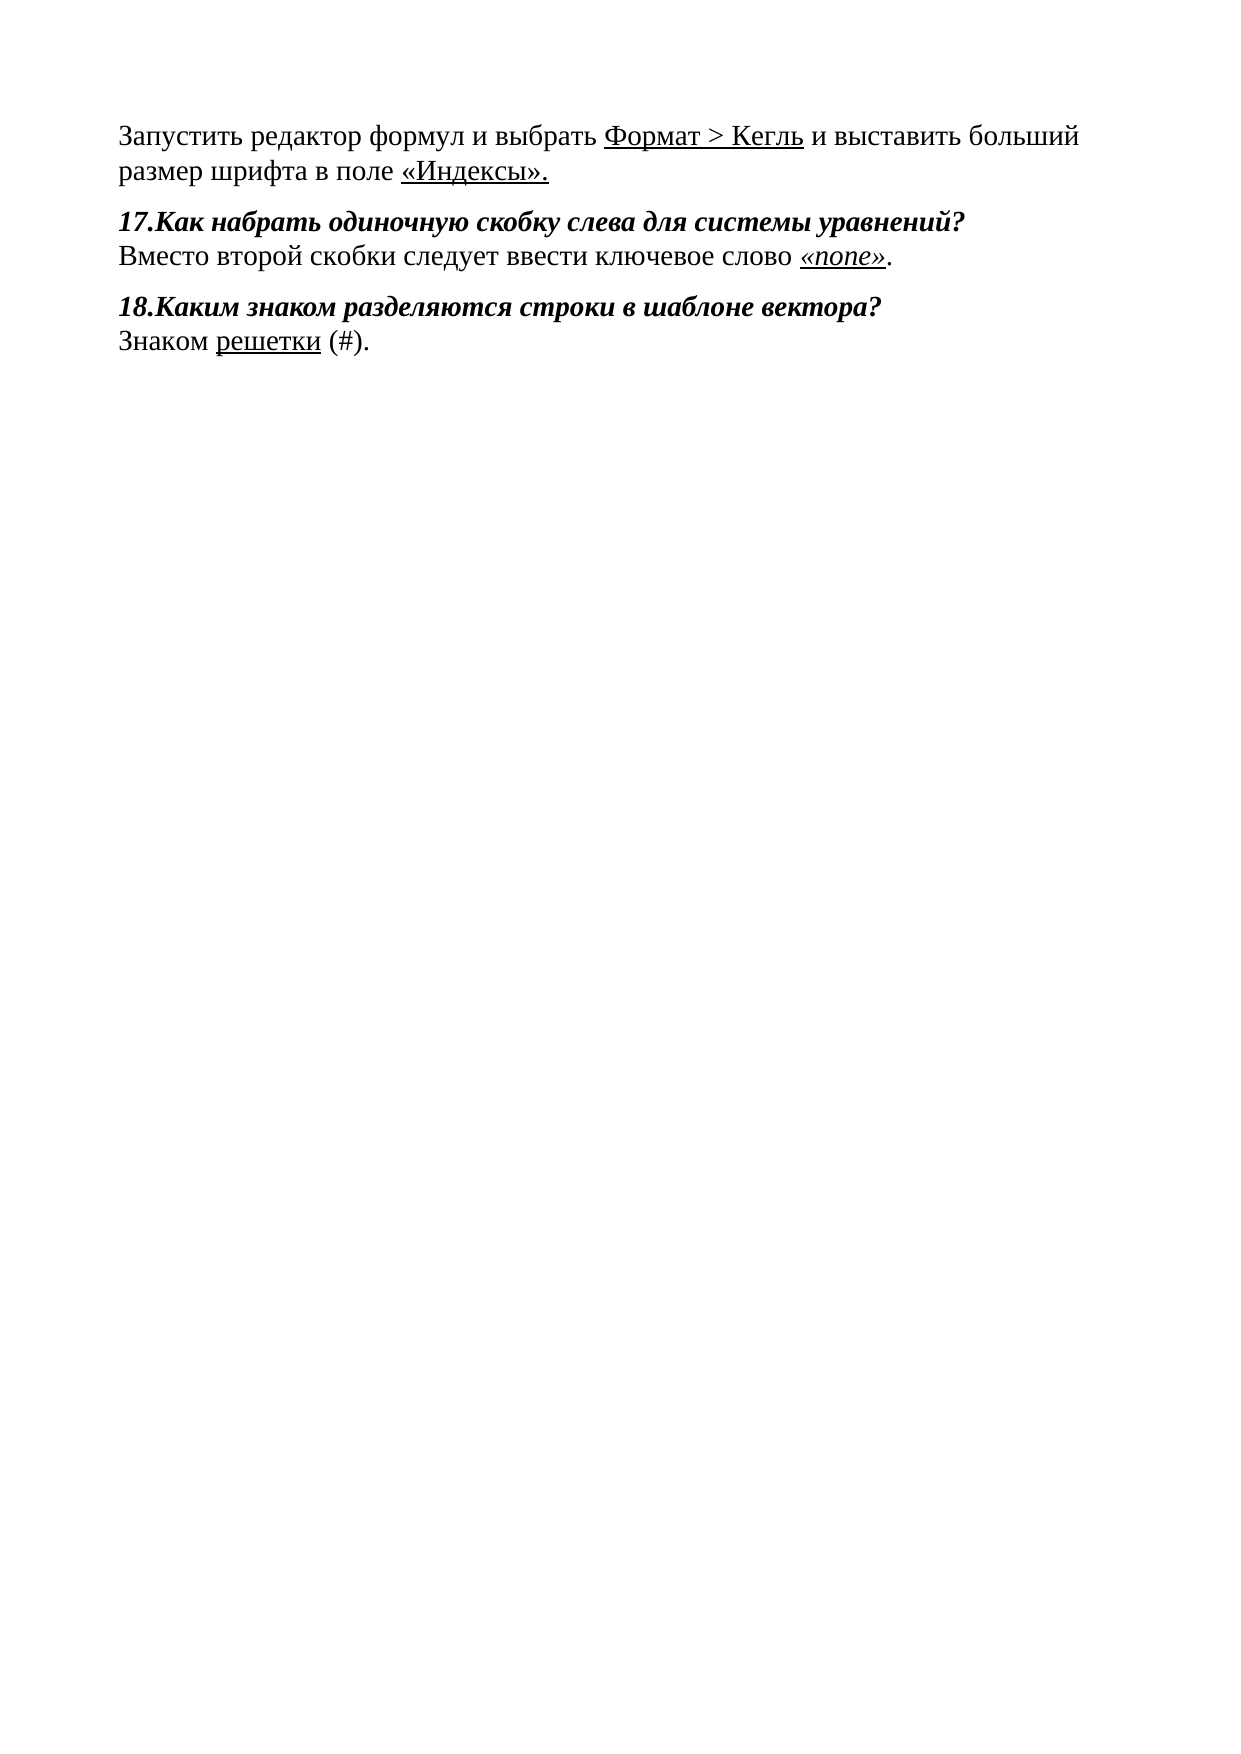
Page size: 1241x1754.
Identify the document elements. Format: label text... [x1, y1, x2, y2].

text Запустить редактор формул и выбрать Формат > Кегль и выставить больший размер шрифта в поле «Индексы». [118, 118, 1122, 186]
text 18.Каким знаком разделяются строки в шаблоне вектора? [118, 289, 1122, 323]
text Знаком решетки (#). [118, 323, 1122, 356]
text 17.Как набрать одиночную скобку слева для системы уравнений? [118, 204, 1122, 238]
text Вместо второй скобки следует ввести ключевое слово «none». [118, 238, 1122, 271]
